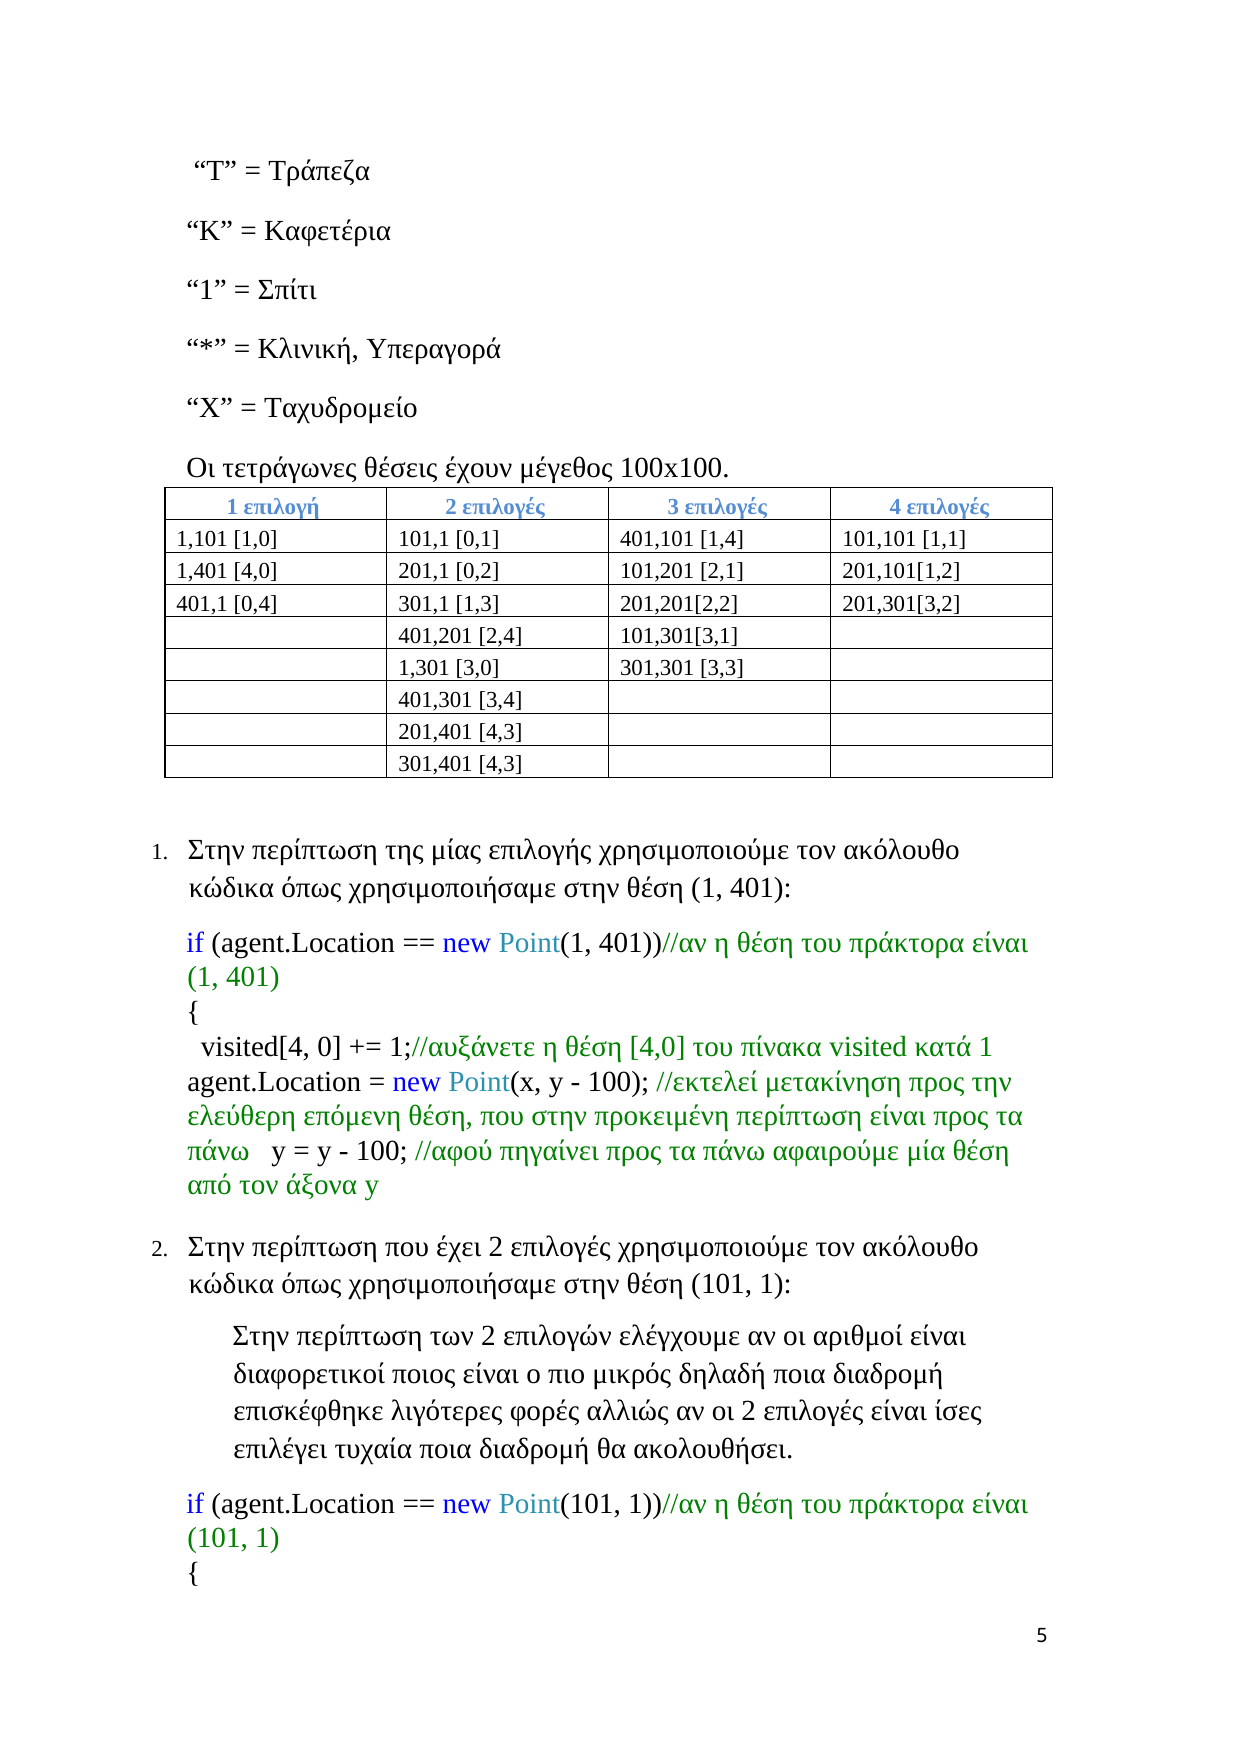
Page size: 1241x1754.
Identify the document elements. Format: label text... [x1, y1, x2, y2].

table_cell 201,101[1,2] [831, 553, 1052, 584]
table_cell 101,301[3,1] [609, 617, 830, 648]
text “Τ” = Τράπεζα [186, 153, 1052, 187]
text “Χ” = Ταχυδρομείο [186, 390, 1052, 424]
list Στην περίπτωση που έχει 2 επιλογές χρησιμοποιούμε τον ακόλουθο κώδικα όπως χρησιμοποιήσαμε στην θέση (101, 1): [151, 1229, 1052, 1300]
table_cell 1,301 [3,0] [387, 649, 608, 680]
table_cell [166, 649, 386, 680]
table_header 1 επιλογή [166, 488, 386, 519]
table_cell [831, 746, 1052, 777]
table_cell 101,201 [2,1] [609, 553, 830, 584]
text visited[4, 0] += 1;//αυξάνετε η θέση [4,0] του πίνακα visited κατά 1 agent.Location = new Point(x, y - 100); //εκτελεί μετακίνηση προς την ελεύθερη επόμενη θέση, που στην προκειμένη περίπτωση είναι προς τα πάνω y = y - 100; //αφού πηγαίνει προς τα πάνω αφαιρούμε μία θέση από τον άξονα y [186, 1029, 1035, 1201]
text { [186, 1556, 1048, 1589]
table_cell 101,101 [1,1] [831, 520, 1052, 552]
table_header 2 επιλογές [387, 488, 608, 519]
table_cell [831, 714, 1052, 745]
table_cell [609, 746, 830, 777]
table_header 4 επιλογές [831, 488, 1052, 519]
table_cell 401,1 [0,4] [166, 585, 386, 616]
text Στην περίπτωση των 2 επιλογών ελέγχουμε αν οι αριθμοί είναι διαφορετικοί ποιος είναι ο πιο μικρός δηλαδή ποια διαδρομή επισκέφθηκε λιγότερες φορές αλλιώς αν οι 2 επιλογές είναι ίσες επιλέγει τυχαία ποια διαδρομή θα ακολουθήσει. [232, 1318, 1052, 1464]
table_cell [609, 714, 830, 745]
text if (agent.Location == new Point(1, 401))//αν η θέση του πράκτορα είναι (1, 401) [186, 925, 1052, 993]
table_cell [166, 617, 386, 648]
table_cell [166, 714, 386, 745]
text “Κ” = Καφετέρια [186, 213, 1052, 246]
table_cell [609, 681, 830, 712]
table_cell 201,401 [4,3] [387, 714, 608, 745]
table_header 3 επιλογές [609, 488, 830, 519]
table_cell [831, 649, 1052, 680]
table_cell 401,301 [3,4] [387, 681, 608, 712]
table_cell 201,301[3,2] [831, 585, 1052, 616]
table_cell 301,1 [1,3] [387, 585, 608, 616]
table_cell 1,401 [4,0] [166, 553, 386, 584]
text Οι τετράγωνες θέσεις έχουν μέγεθος 100x100. [186, 450, 1052, 483]
table_cell 1,101 [1,0] [166, 520, 386, 552]
table_cell [166, 746, 386, 777]
text if (agent.Location == new Point(101, 1))//αν η θέση του πράκτορα είναι (101, 1) [186, 1486, 1052, 1554]
table_cell 301,401 [4,3] [387, 746, 608, 777]
text “1” = Σπίτι [186, 272, 1052, 305]
text “*” = Κλινική, Υπεραγορά [186, 331, 1052, 365]
table_cell 201,201[2,2] [609, 585, 830, 616]
list Στην περίπτωση της μίας επιλογής χρησιμοποιούμε τον ακόλουθο κώδικα όπως χρησιμοποιήσαμε στην θέση (1, 401): [151, 832, 1052, 903]
table_cell [831, 681, 1052, 712]
table_cell [831, 617, 1052, 648]
table_cell [166, 681, 386, 712]
table_cell 101,1 [0,1] [387, 520, 608, 552]
text { [186, 994, 1048, 1028]
table_cell 201,1 [0,2] [387, 553, 608, 584]
table_cell 301,301 [3,3] [609, 649, 830, 680]
table_cell 401,101 [1,4] [609, 520, 830, 552]
table_cell 401,201 [2,4] [387, 617, 608, 648]
